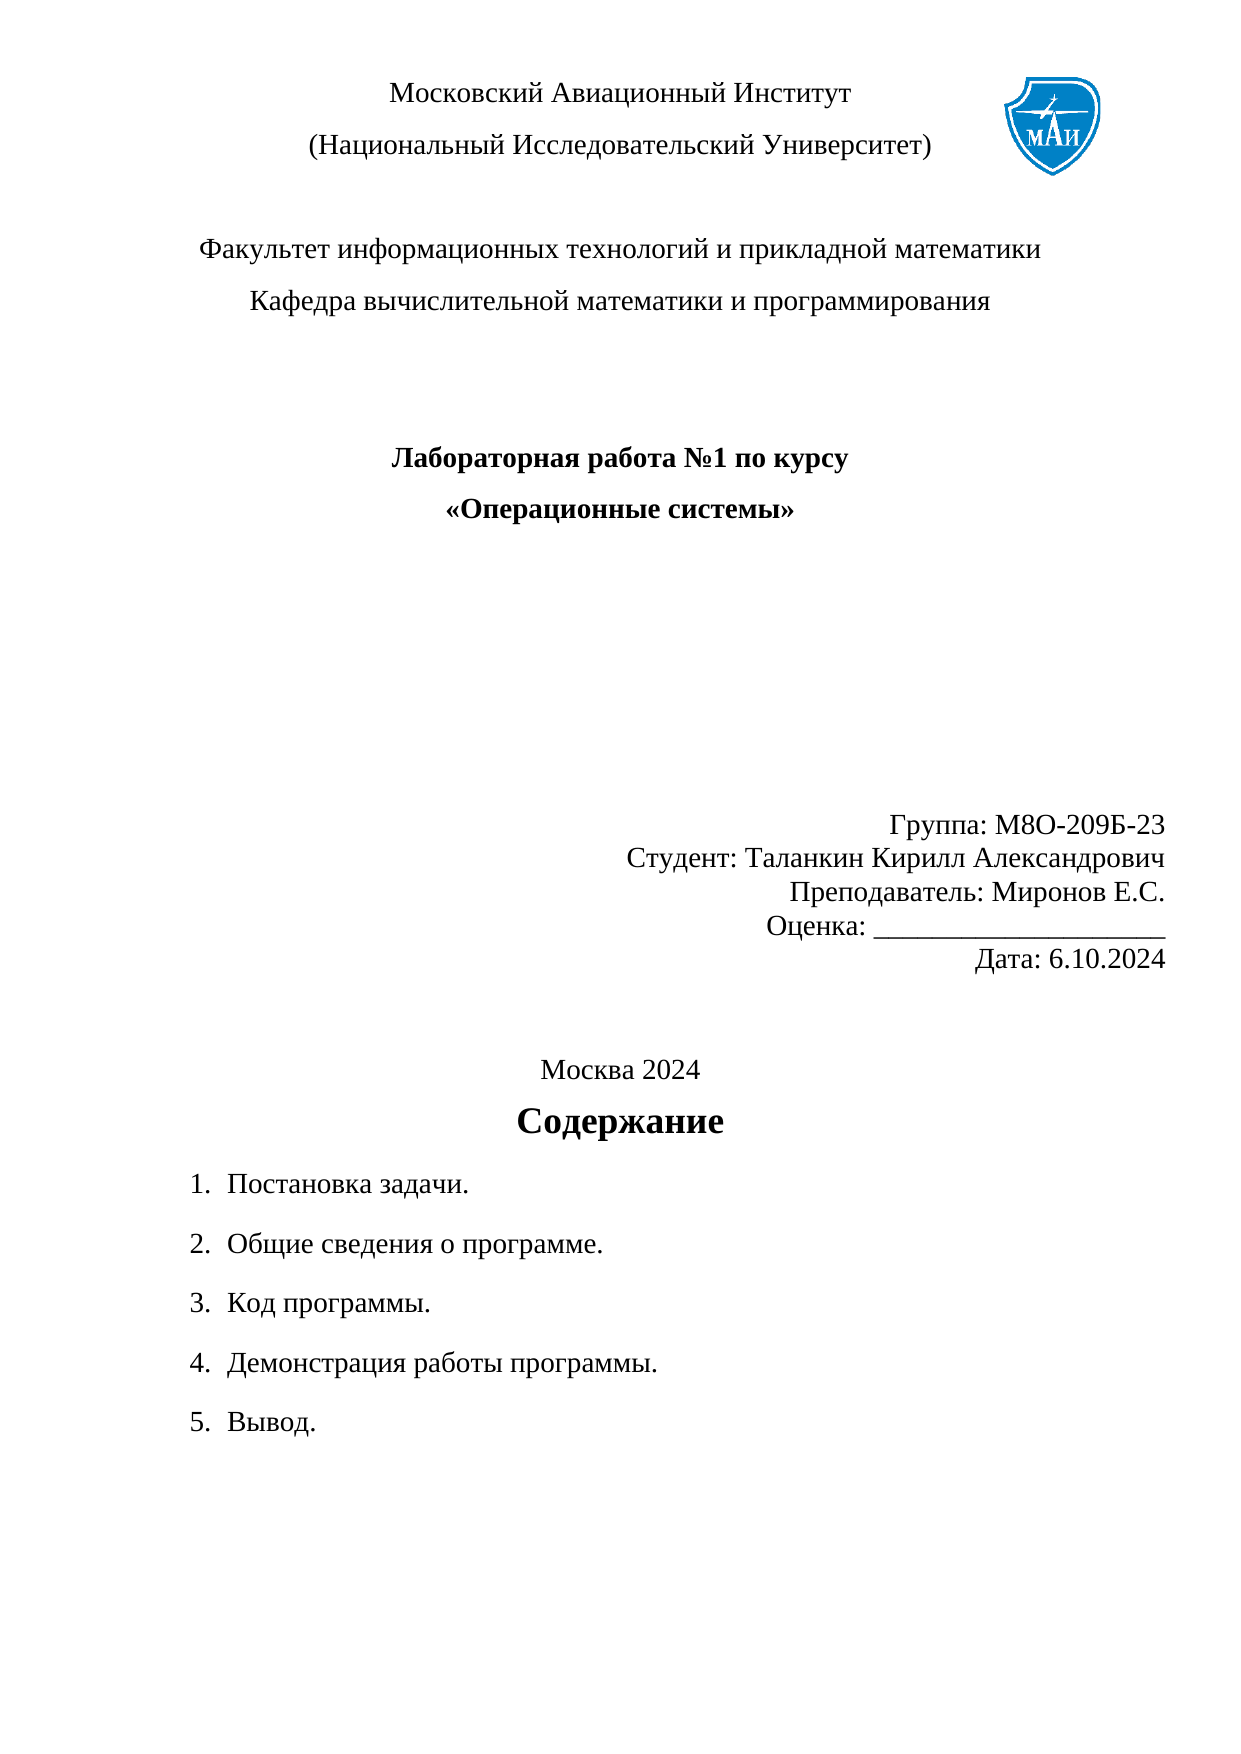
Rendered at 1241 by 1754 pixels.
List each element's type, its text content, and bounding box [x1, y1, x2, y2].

text Московский Авиационный Институт [75, 75, 1165, 108]
text [1078, 127, 1165, 160]
text Факультет информационных технологий и прикладной математики [75, 231, 1165, 265]
text Кафедра вычислительной математики и программирования [75, 283, 1165, 316]
text Студент: Таланкин Кирилл Александрович [75, 841, 1165, 874]
list Демонстрация работы программы. [189, 1345, 1165, 1378]
text Преподаватель: Миронов Е.С. [75, 874, 1165, 908]
text Оценка: ____________________ [75, 908, 1165, 941]
subtitle Содержание [75, 1098, 1165, 1142]
text (Национальный Исследовательский Университет) [75, 127, 1027, 160]
text Дата: 6.10.2024 [75, 941, 1165, 975]
text «Операционные системы» [75, 492, 1165, 525]
list Код программы. [189, 1285, 1165, 1319]
list Общие сведения о программе. [189, 1226, 1165, 1259]
list Постановка задачи. [189, 1167, 1165, 1200]
text Группа: М8О-209Б-23 [75, 807, 1165, 841]
list Вывод. [189, 1404, 1165, 1438]
text Москва 2024 [75, 1052, 1165, 1086]
text Лабораторная работа №1 по курсу [75, 440, 1165, 473]
